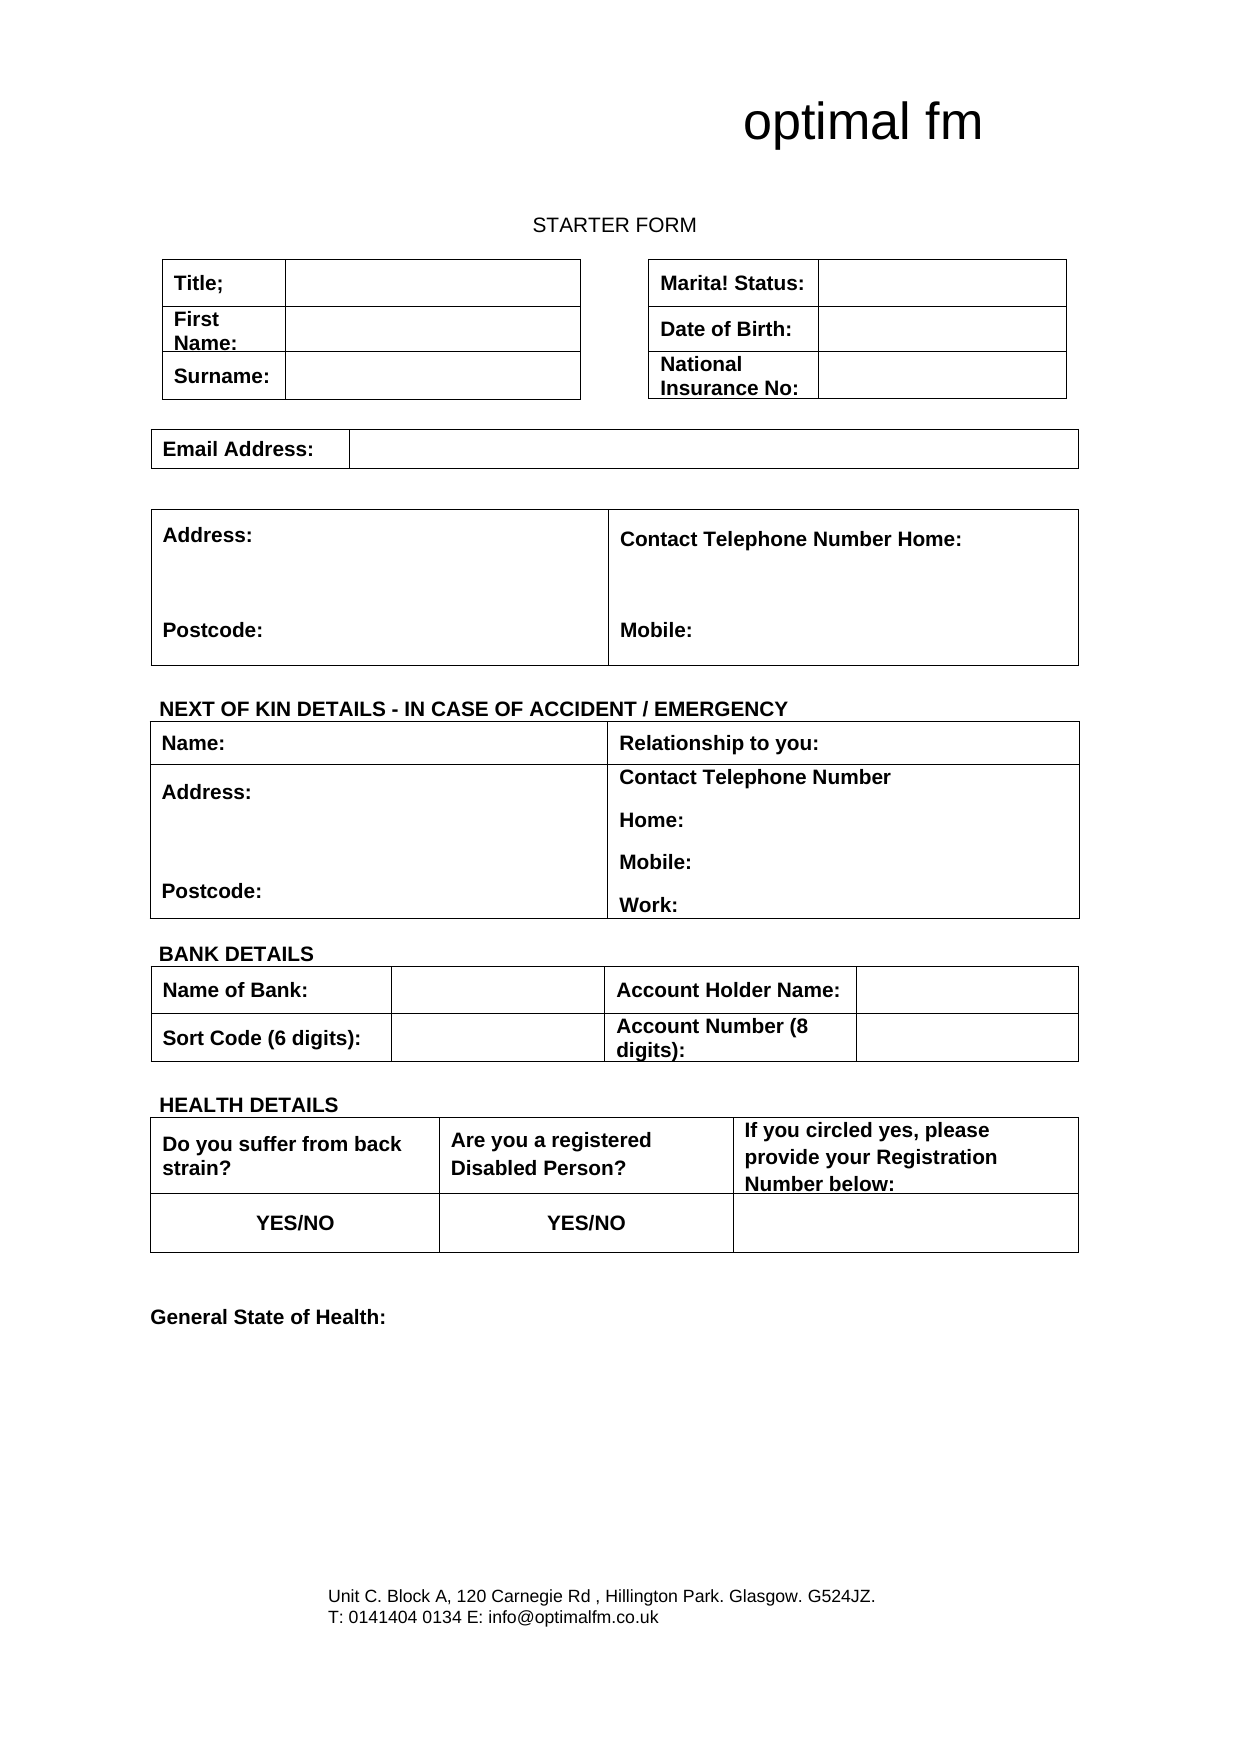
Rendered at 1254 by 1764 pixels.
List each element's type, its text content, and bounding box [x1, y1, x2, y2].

table_cell Mobile: [609, 596, 1078, 665]
table_cell YES/NO [151, 1194, 439, 1252]
table_cell [857, 1014, 1078, 1061]
table_cell Contact Telephone Number Home: Mobile: Work: [608, 765, 1079, 918]
table_header [350, 430, 1078, 468]
table_cell YES/NO [440, 1194, 733, 1252]
table_cell Marita! Status: [649, 260, 818, 306]
table_header Email Address: [152, 430, 349, 468]
text BANK DETAILS [159, 942, 1079, 966]
table_cell [349, 469, 1078, 509]
table_cell [286, 307, 580, 351]
table_cell [392, 1014, 604, 1061]
table_cell Address: [152, 510, 608, 596]
table_header Name: [151, 722, 607, 764]
table_cell [819, 307, 1066, 351]
text NEXT OF KIN DETAILS - IN CASE OF ACCIDENT / EMERGENCY [159, 697, 1079, 721]
table_header Relationship to you: [608, 722, 1079, 764]
table_cell Postcode: [152, 596, 608, 665]
table_cell First Name: [163, 307, 285, 351]
text General State of Health: [150, 1305, 1079, 1329]
table_cell [819, 260, 1066, 306]
table_cell Contact Telephone Number Home: [609, 510, 1078, 596]
table_header [286, 260, 580, 306]
subtitle STARTER FORM [150, 213, 1079, 237]
table_header [857, 967, 1078, 1013]
table_cell [819, 352, 1066, 398]
table_cell Sort Code (6 digits): [152, 1014, 391, 1061]
table_cell [734, 1194, 1078, 1252]
table_cell Surname: [163, 352, 285, 399]
table_header Are you a registered Disabled Person? [440, 1118, 733, 1193]
table_cell National Insurance No: [649, 352, 818, 398]
table_header Do you suffer from back strain? [151, 1118, 439, 1193]
table_cell [151, 469, 349, 509]
table_header Account Holder Name: [605, 967, 856, 1013]
table_cell Account Number (8 digits): [605, 1014, 856, 1061]
text HEALTH DETAILS [159, 1093, 1079, 1117]
table_cell Date of Birth: [649, 307, 818, 351]
table_header Name of Bank: [152, 967, 391, 1013]
table_cell Address: Postcode: [151, 765, 607, 918]
table_header If you circled yes, please provide your Registration Number below: [734, 1118, 1078, 1193]
table_cell [286, 352, 580, 399]
table_header [392, 967, 604, 1013]
table_header Title; [163, 260, 285, 306]
